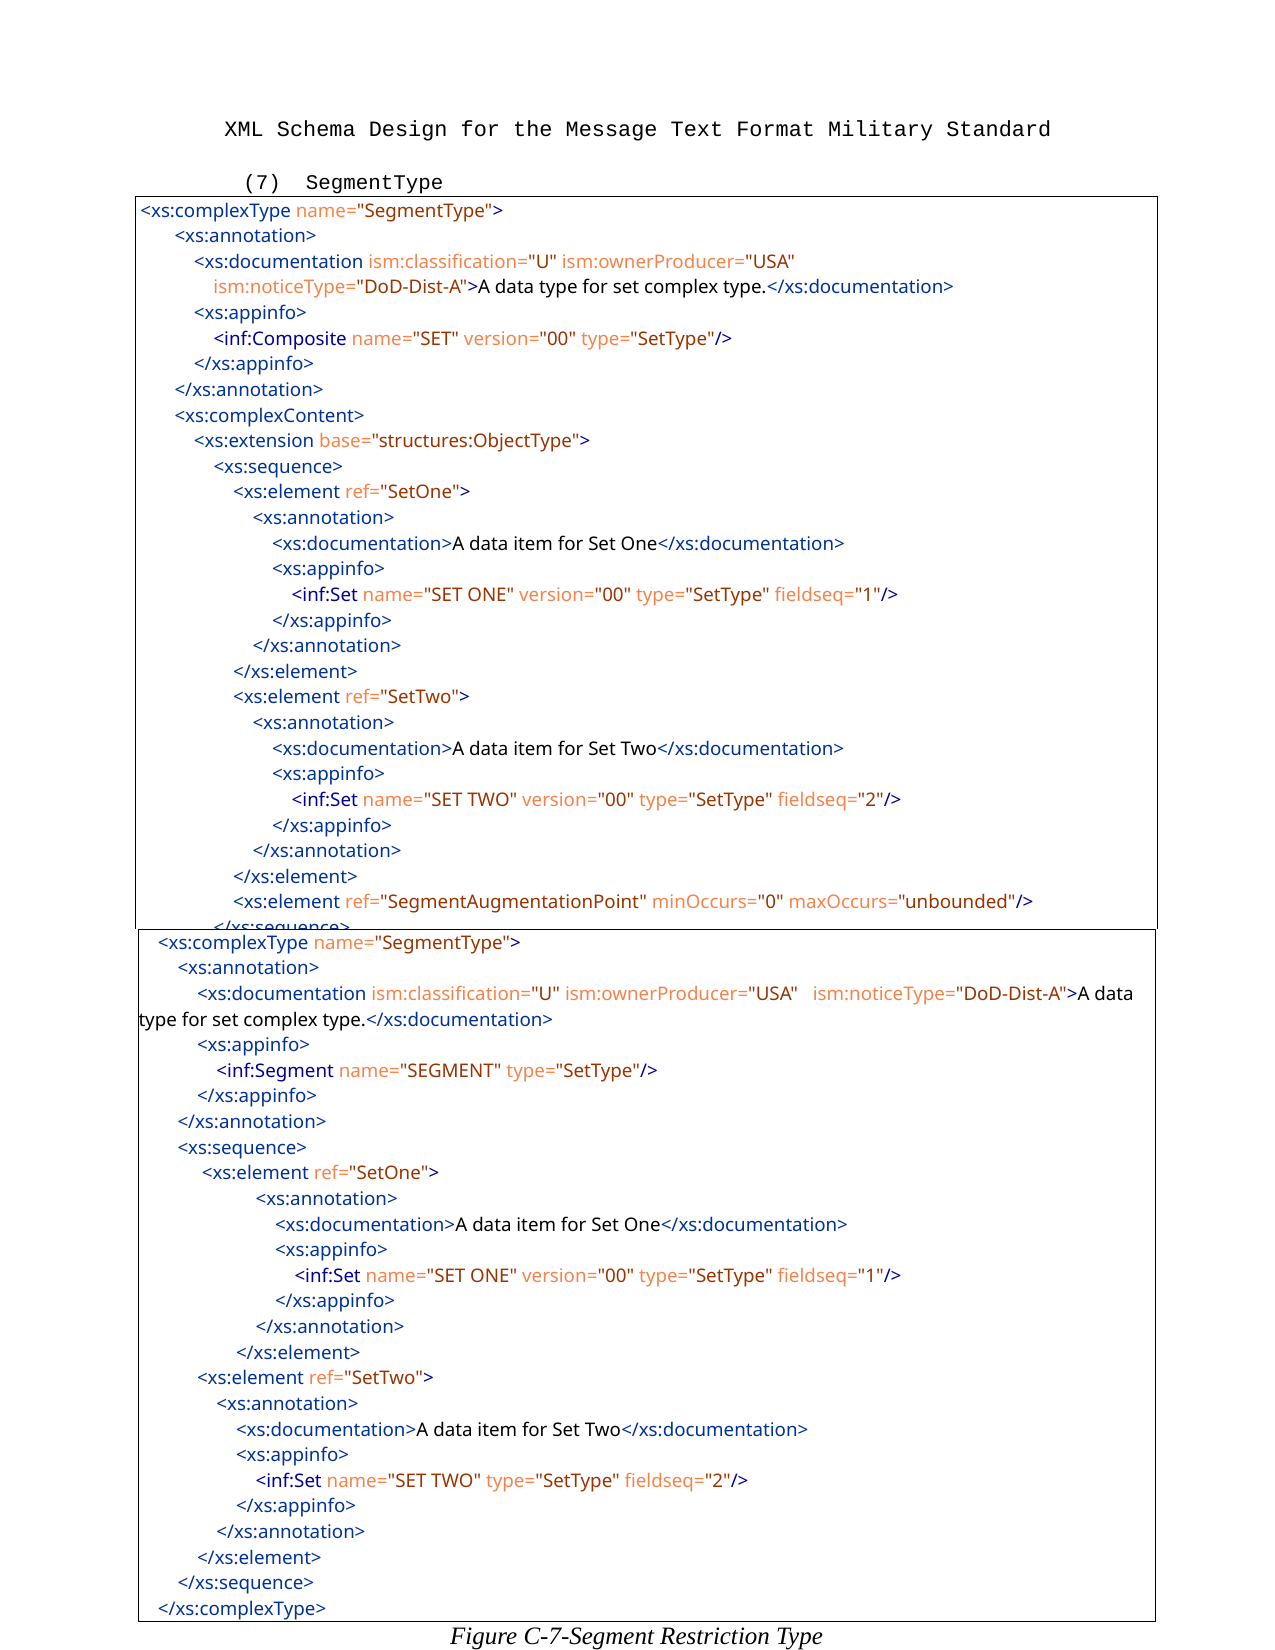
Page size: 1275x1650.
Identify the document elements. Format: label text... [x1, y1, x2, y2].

text Figure C-7-Segment Reference Type [89, 238, 135, 929]
text Figure C-7-Segment Reference Type [1158, 238, 1186, 929]
text Figure C-7-Segment Restriction Type [89, 942, 1186, 1650]
text Figure C-7-Segment Reference Type [136, 238, 1157, 929]
text (7) SegmentType [118, 172, 1157, 196]
